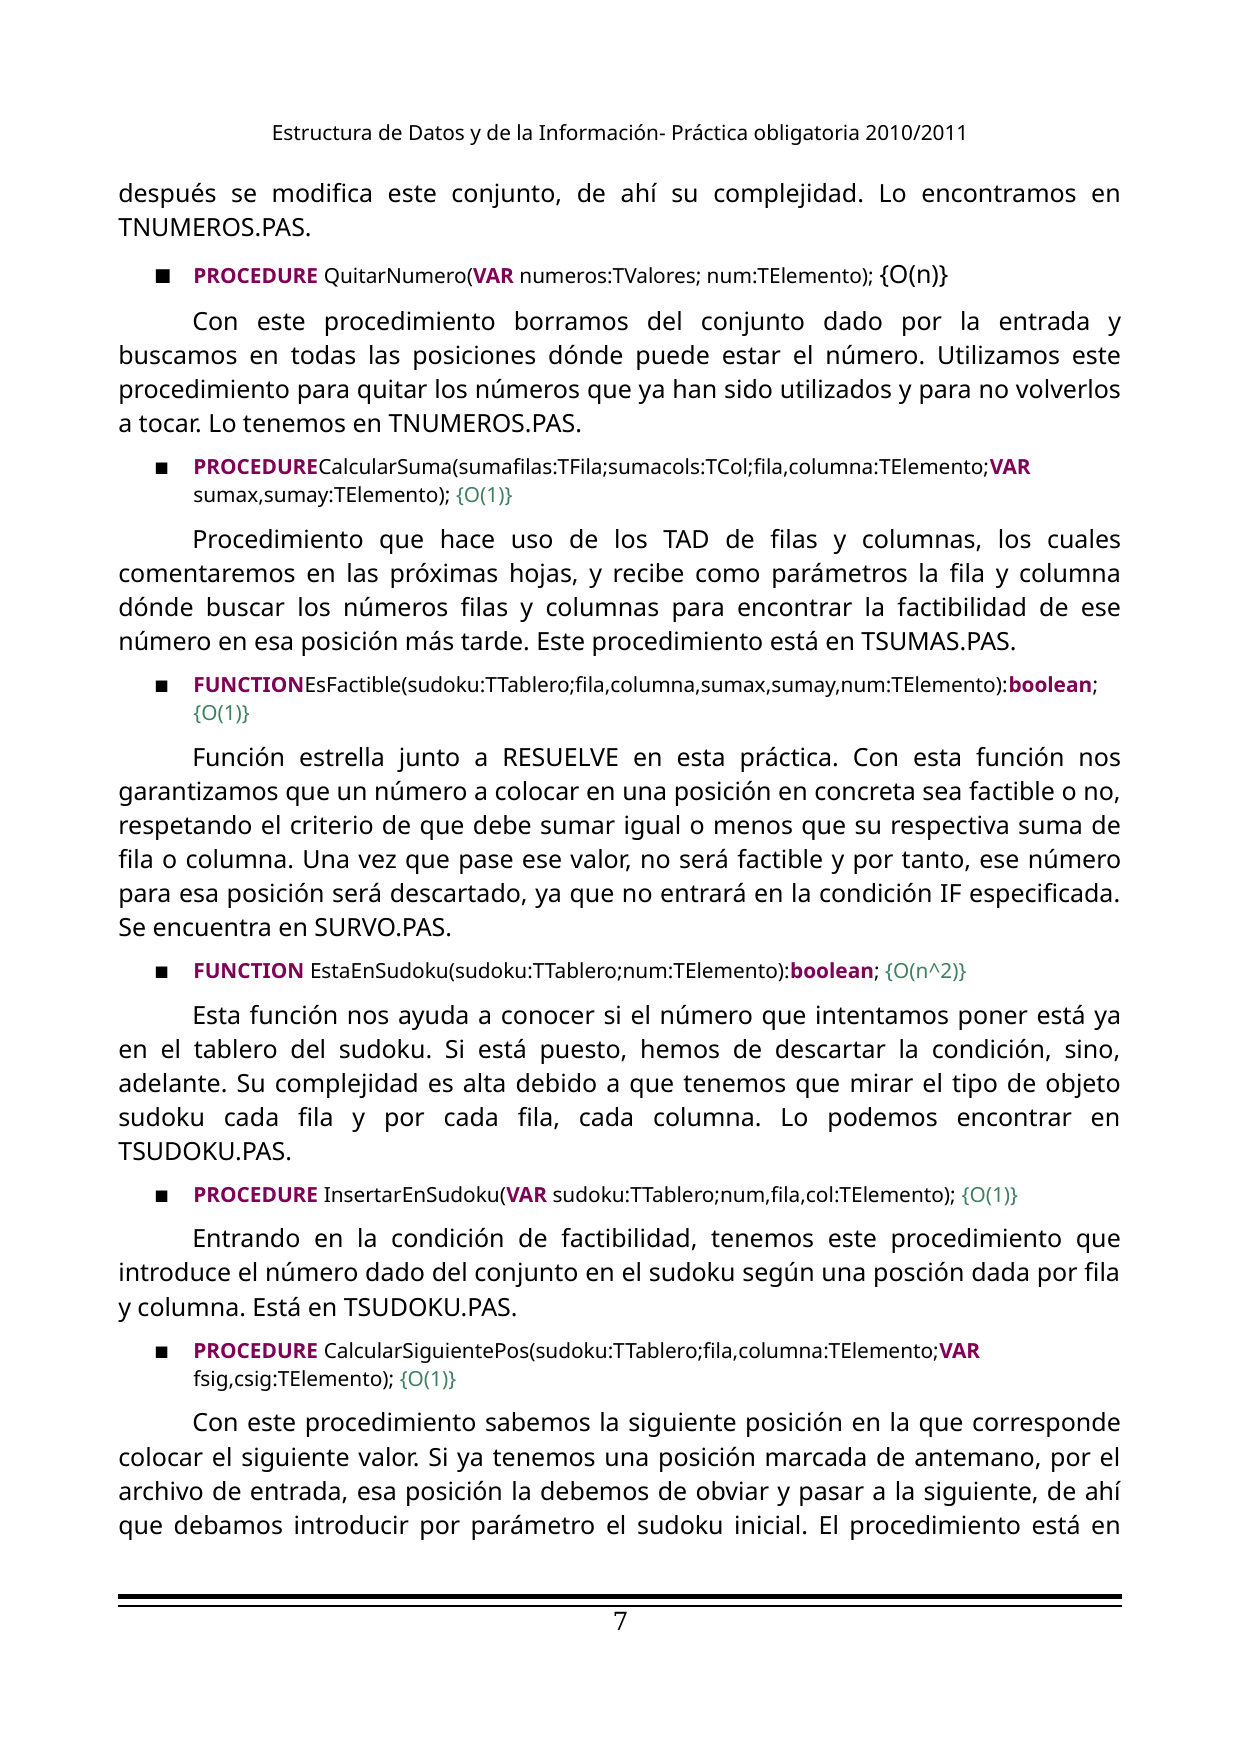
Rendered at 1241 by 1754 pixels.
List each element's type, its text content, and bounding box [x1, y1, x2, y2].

list PROCEDURE CalcularSiguientePos(sudoku:TTablero;fila,columna:TElemento;VAR fsig,csig:TElemento); {O(1)} [156, 1336, 1122, 1393]
text Entrando en la condición de factibilidad, tenemos este procedimiento que introduce el número dado del conjunto en el sudoku según una posción dada por fila y columna. Está en TSUDOKU.PAS. [118, 1221, 1122, 1323]
list FUNCTIONEsFactible(sudoku:TTablero;fila,columna,sumax,sumay,num:TElemento):boolean; {O(1)} [156, 670, 1122, 727]
text Función estrella junto a RESUELVE en esta práctica. Con esta función nos garantizamos que un número a colocar en una posición en concreta sea factible o no, respetando el criterio de que debe sumar igual o menos que su respectiva suma de fila o columna. Una vez que pase ese valor, no será factible y por tanto, ese número para esa posición será descartado, ya que no entrará en la condición IF especificada. Se encuentra en SURVO.PAS. [118, 739, 1122, 944]
text Procedimiento que hace uso de los TAD de filas y columnas, los cuales comentaremos en las próximas hojas, y recibe como parámetros la fila y columna dónde buscar los números filas y columnas para encontrar la factibilidad de ese número en esa posición más tarde. Este procedimiento está en TSUMAS.PAS. [118, 521, 1122, 658]
text Esta función nos ayuda a conocer si el número que intentamos poner está ya en el tablero del sudoku. Si está puesto, hemos de descartar la condición, sino, adelante. Su complejidad es alta debido a que tenemos que mirar el tipo de objeto sudoku cada fila y por cada fila, cada columna. Lo podemos encontrar en TSUDOKU.PAS. [118, 997, 1122, 1168]
text Con este procedimiento borramos del conjunto dado por la entrada y buscamos en todas las posiciones dónde puede estar el número. Utilizamos este procedimiento para quitar los números que ya han sido utilizados y para no volverlos a tocar. Lo tenemos en TNUMEROS.PAS. [118, 303, 1122, 439]
list PROCEDURE QuitarNumero(VAR numeros:TValores; num:TElemento); {O(n)} [156, 257, 1122, 291]
text Con este procedimiento sabemos la siguiente posición en la que corresponde colocar el siguiente valor. Si ya tenemos una posición marcada de antemano, por el archivo de entrada, esa posición la debemos de obviar y pasar a la siguiente, de ahí que debamos introducir por parámetro el sudoku inicial. El procedimiento está en [118, 1405, 1122, 1541]
list PROCEDURE InsertarEnSudoku(VAR sudoku:TTablero;num,fila,col:TElemento); {O(1)} [156, 1180, 1122, 1208]
list FUNCTION EstaEnSudoku(sudoku:TTablero;num:TElemento):boolean; {O(n^2)} [156, 956, 1122, 985]
text después se modifica este conjunto, de ahí su complejidad. Lo encontramos en TNUMEROS.PAS. [118, 176, 1122, 244]
list PROCEDURECalcularSuma(sumafilas:TFila;sumacols:TCol;fila,columna:TElemento;VAR sumax,sumay:TElemento); {O(1)} [156, 452, 1122, 509]
